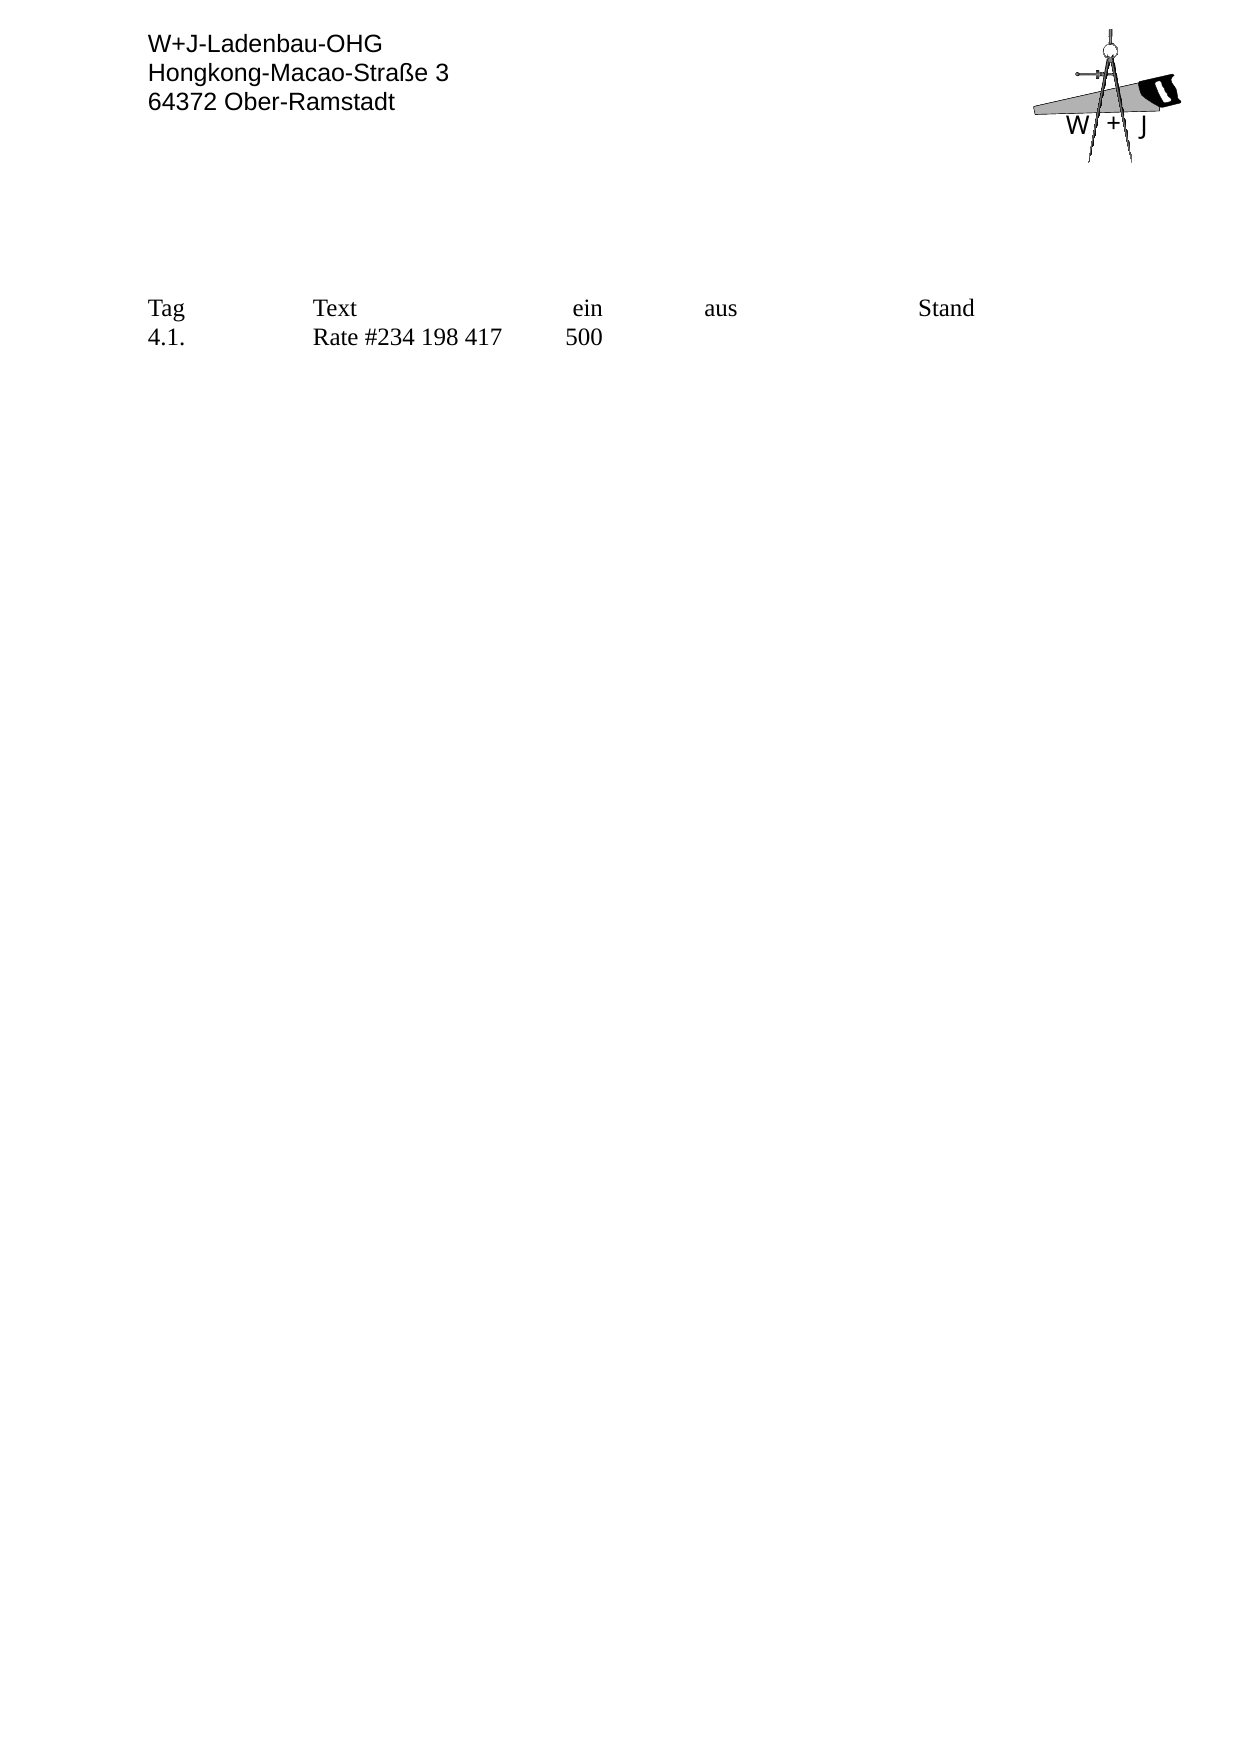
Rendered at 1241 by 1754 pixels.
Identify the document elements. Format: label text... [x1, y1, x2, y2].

text W+J-Ladenbau-OHG Hongkong-Macao-Straße 3 64372 Ober-Ramstadt [148, 29, 1109, 116]
text [1112, 29, 1181, 100]
text Tag Text ein aus Stand 4.1. Rate #234 198 417 500 [148, 293, 1181, 350]
